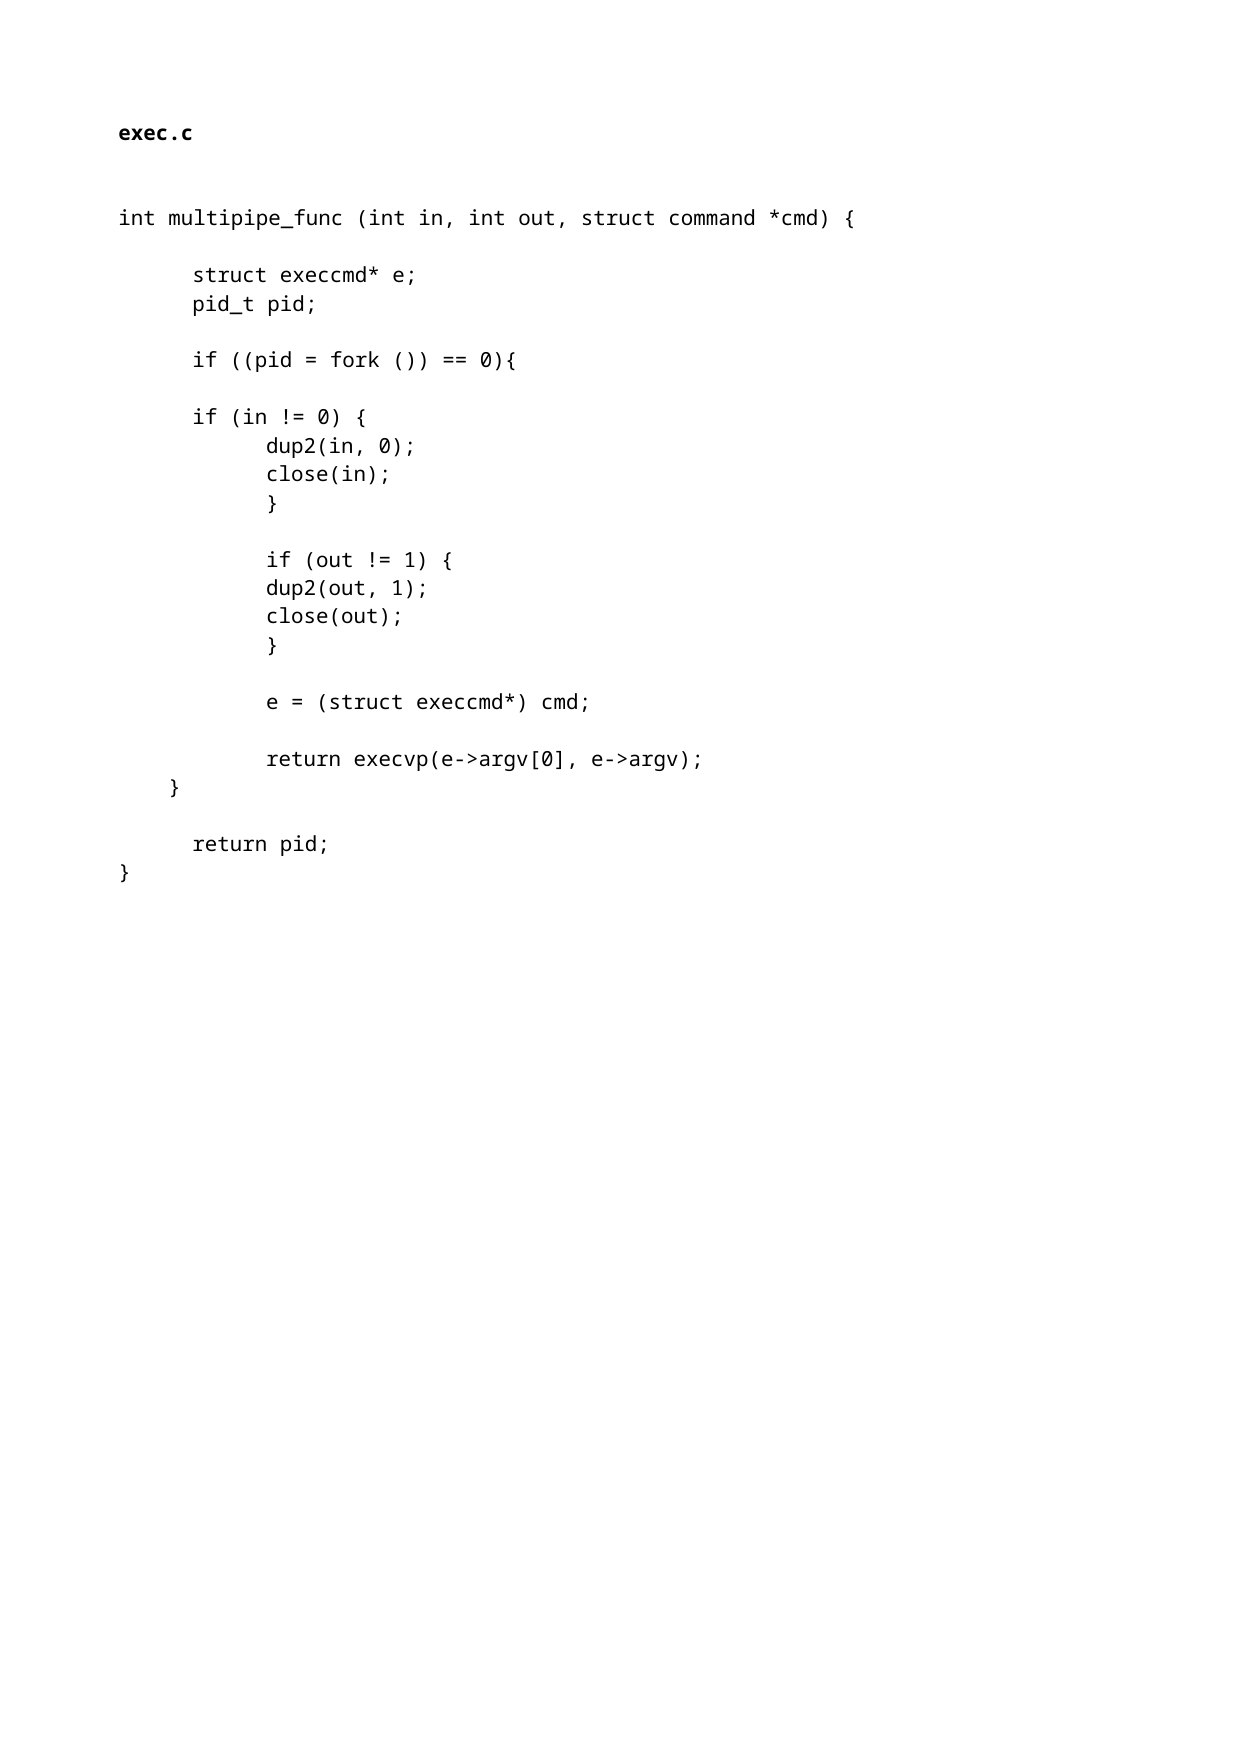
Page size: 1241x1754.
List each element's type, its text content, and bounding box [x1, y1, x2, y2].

text } [118, 857, 1122, 886]
text close(out); [118, 602, 1122, 630]
text } [118, 488, 1122, 516]
text struct execcmd* e; [118, 260, 1122, 289]
text if (in != 0) { [118, 402, 1122, 431]
text e = (struct execcmd*) cmd; [118, 687, 1122, 715]
text dup2(in, 0); [118, 431, 1122, 459]
text if (out != 1) { [118, 545, 1122, 573]
text return pid; [118, 829, 1122, 857]
text int multipipe_func (int in, int out, struct command *cmd) { [118, 203, 1122, 232]
text exec.c [118, 118, 1122, 147]
text } [118, 630, 1122, 658]
text return execvp(e->argv[0], e->argv); [118, 744, 1122, 772]
text dup2(out, 1); [118, 573, 1122, 602]
text if ((pid = fork ()) == 0){ [118, 346, 1122, 374]
text pid_t pid; [118, 289, 1122, 317]
text } [118, 772, 1122, 801]
text close(in); [118, 459, 1122, 488]
